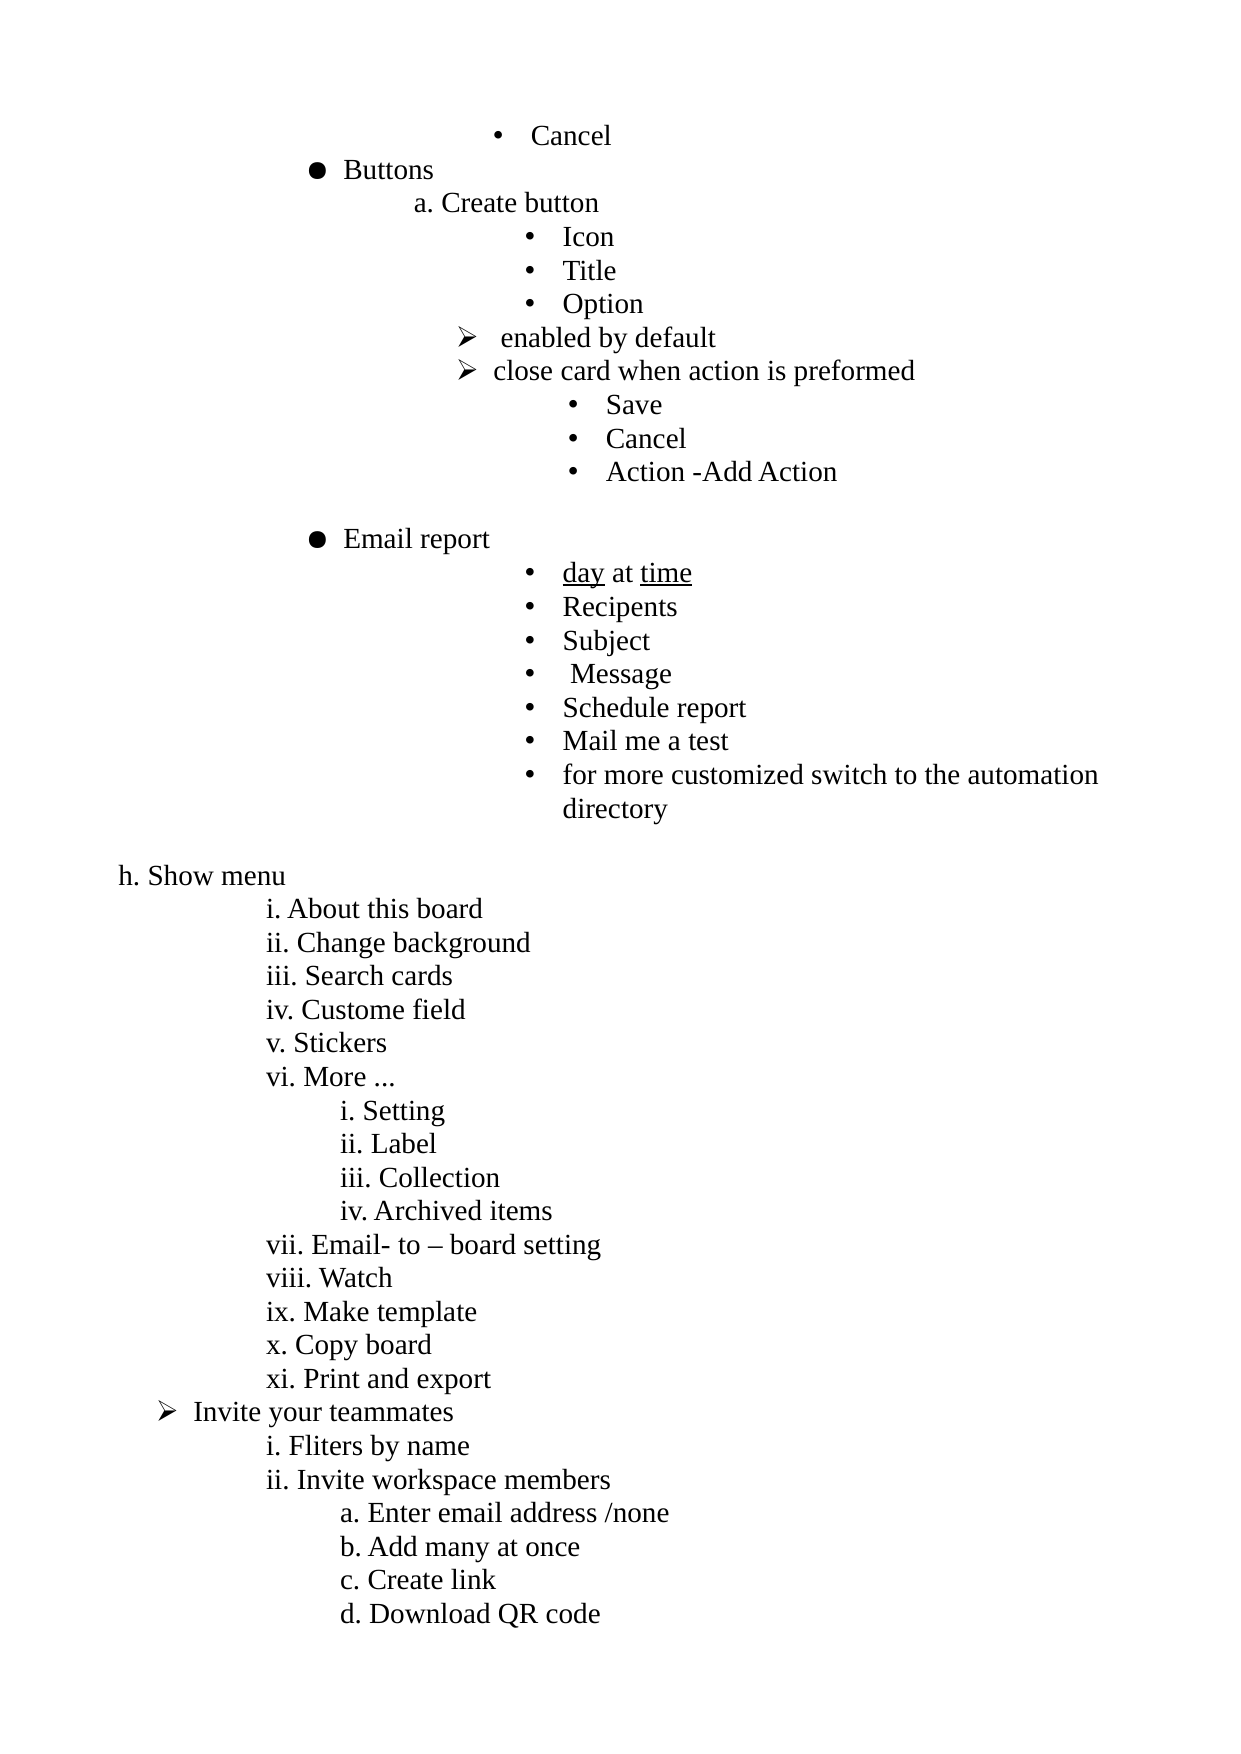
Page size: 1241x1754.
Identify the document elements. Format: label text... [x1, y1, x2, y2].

list Email report [306, 522, 1122, 555]
text b. Add many at once [118, 1529, 1122, 1562]
list Message [525, 656, 1122, 690]
list Subject [525, 623, 1122, 656]
text iii. Search cards [118, 958, 1122, 992]
text ix. Make template [118, 1294, 1122, 1327]
list Save [568, 387, 1122, 421]
list Icon [525, 219, 1122, 253]
list enabled by default [456, 320, 1122, 353]
text ii. Invite workspace members [118, 1462, 1122, 1495]
text vii. Email- to – board setting [118, 1227, 1122, 1260]
text i. Setting [118, 1093, 1122, 1126]
text h. Show menu [118, 858, 1122, 891]
text vi. More ... [118, 1059, 1122, 1093]
text x. Copy board [118, 1327, 1122, 1361]
list day at time [525, 555, 1122, 589]
list Title [525, 253, 1122, 286]
text iv. Archived items [118, 1193, 1122, 1227]
text xi. Print and export [118, 1361, 1122, 1394]
text iv. Custome field [118, 992, 1122, 1026]
text a. Enter email address /none [118, 1495, 1122, 1529]
text i. About this board [118, 891, 1122, 925]
text ii. Label [118, 1126, 1122, 1160]
list Cancel [568, 421, 1122, 454]
list Schedule report [525, 690, 1122, 723]
list for more customized switch to the automation directory [525, 757, 1122, 824]
text v. Stickers [118, 1026, 1122, 1059]
text c. Create link [118, 1562, 1122, 1596]
list Cancel [493, 118, 1122, 152]
list Buttons [306, 152, 1122, 185]
list Invite your teammates [156, 1394, 1122, 1428]
list Recipents [525, 589, 1122, 623]
text a. Create button [118, 185, 1122, 219]
text d. Download QR code [118, 1596, 1122, 1629]
text iii. Collection [118, 1160, 1122, 1193]
text ii. Change background [118, 925, 1122, 958]
list close card when action is preformed [456, 353, 1122, 387]
text i. Fliters by name [118, 1428, 1122, 1462]
list Action -Add Action [568, 454, 1122, 488]
text viii. Watch [118, 1260, 1122, 1294]
list Option [525, 286, 1122, 320]
list Mail me a test [525, 723, 1122, 757]
